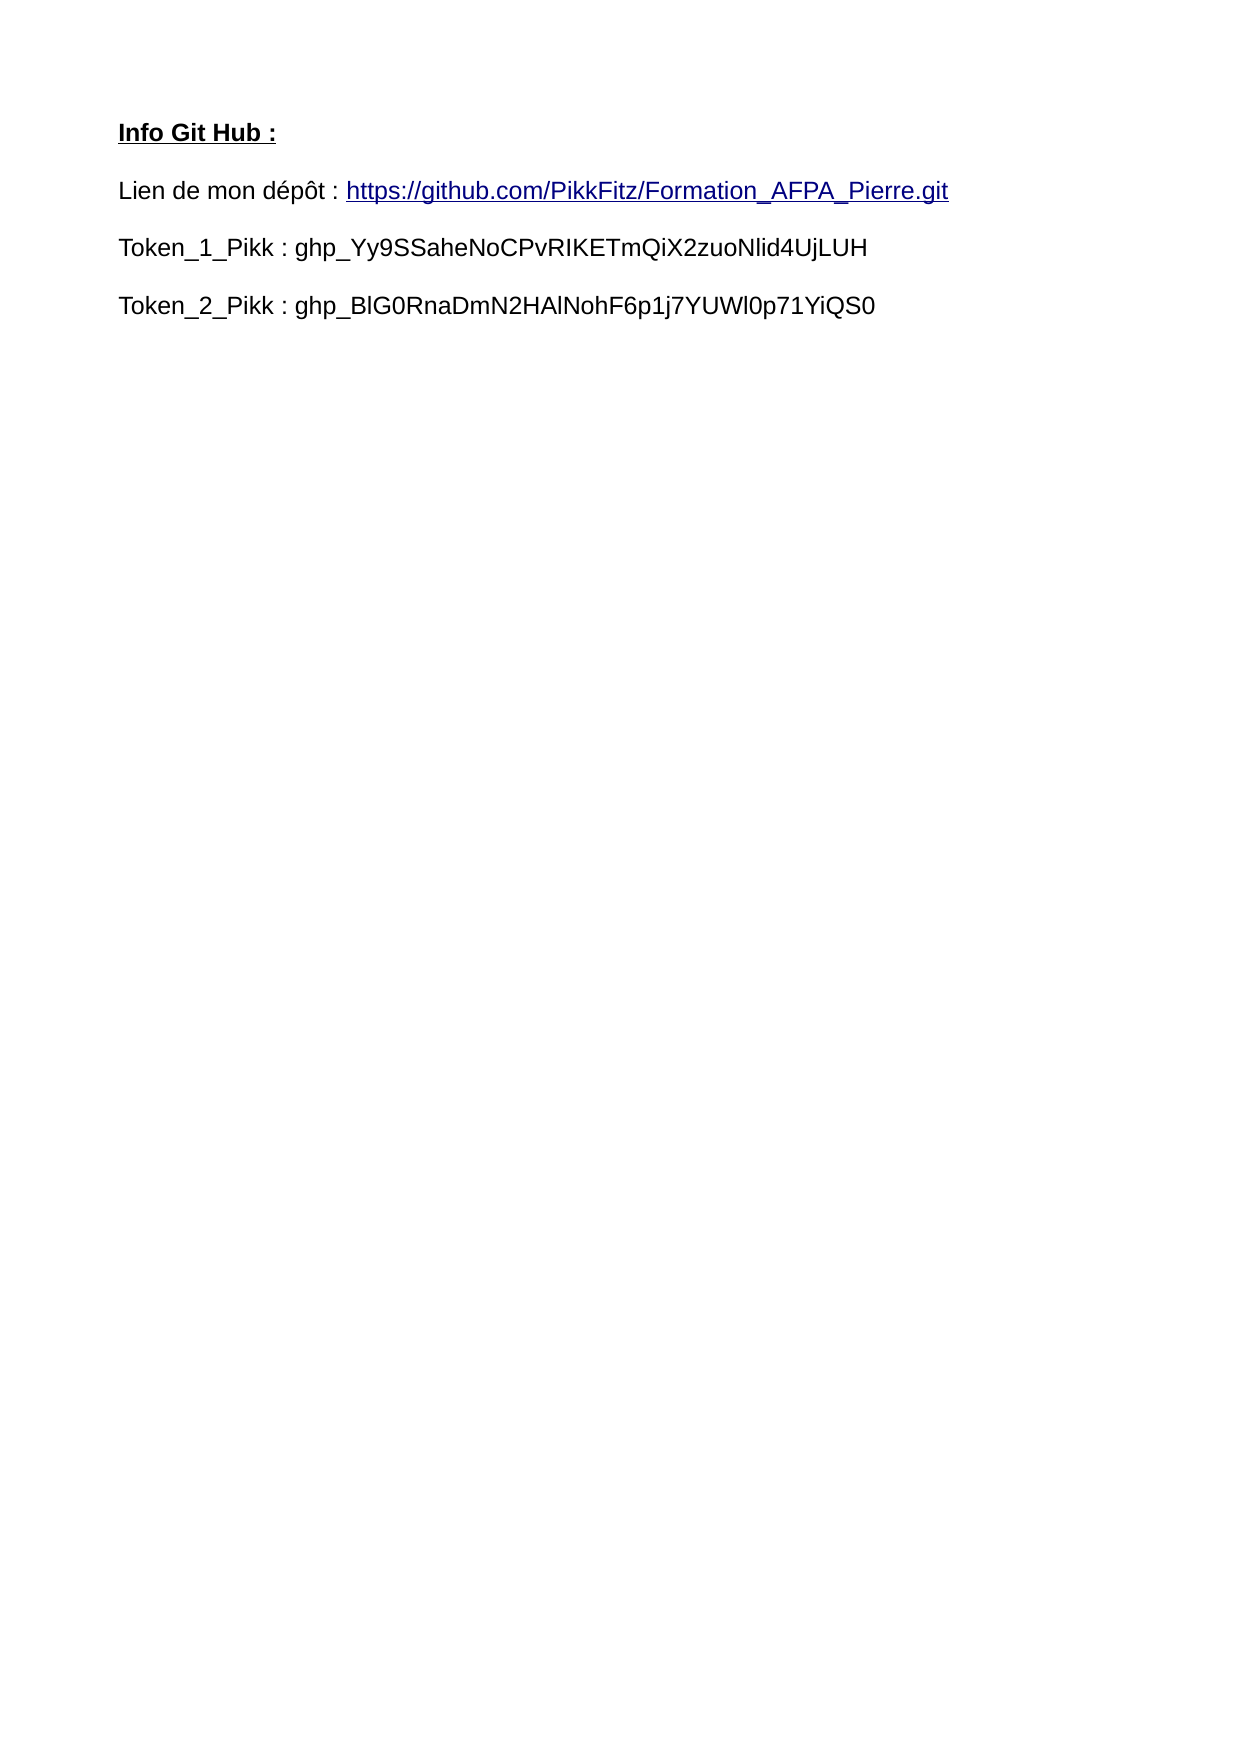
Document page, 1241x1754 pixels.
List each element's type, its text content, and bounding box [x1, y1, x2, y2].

text Token_1_Pikk : 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 [118, 233, 1122, 262]
text Info Git Hub : [118, 118, 1122, 147]
text Lien de mon dépôt : https://github.com/PikkFitz/Formation_AFPA_Pierre.git [118, 176, 1122, 204]
text Token_2_Pikk : 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 [118, 291, 1122, 319]
